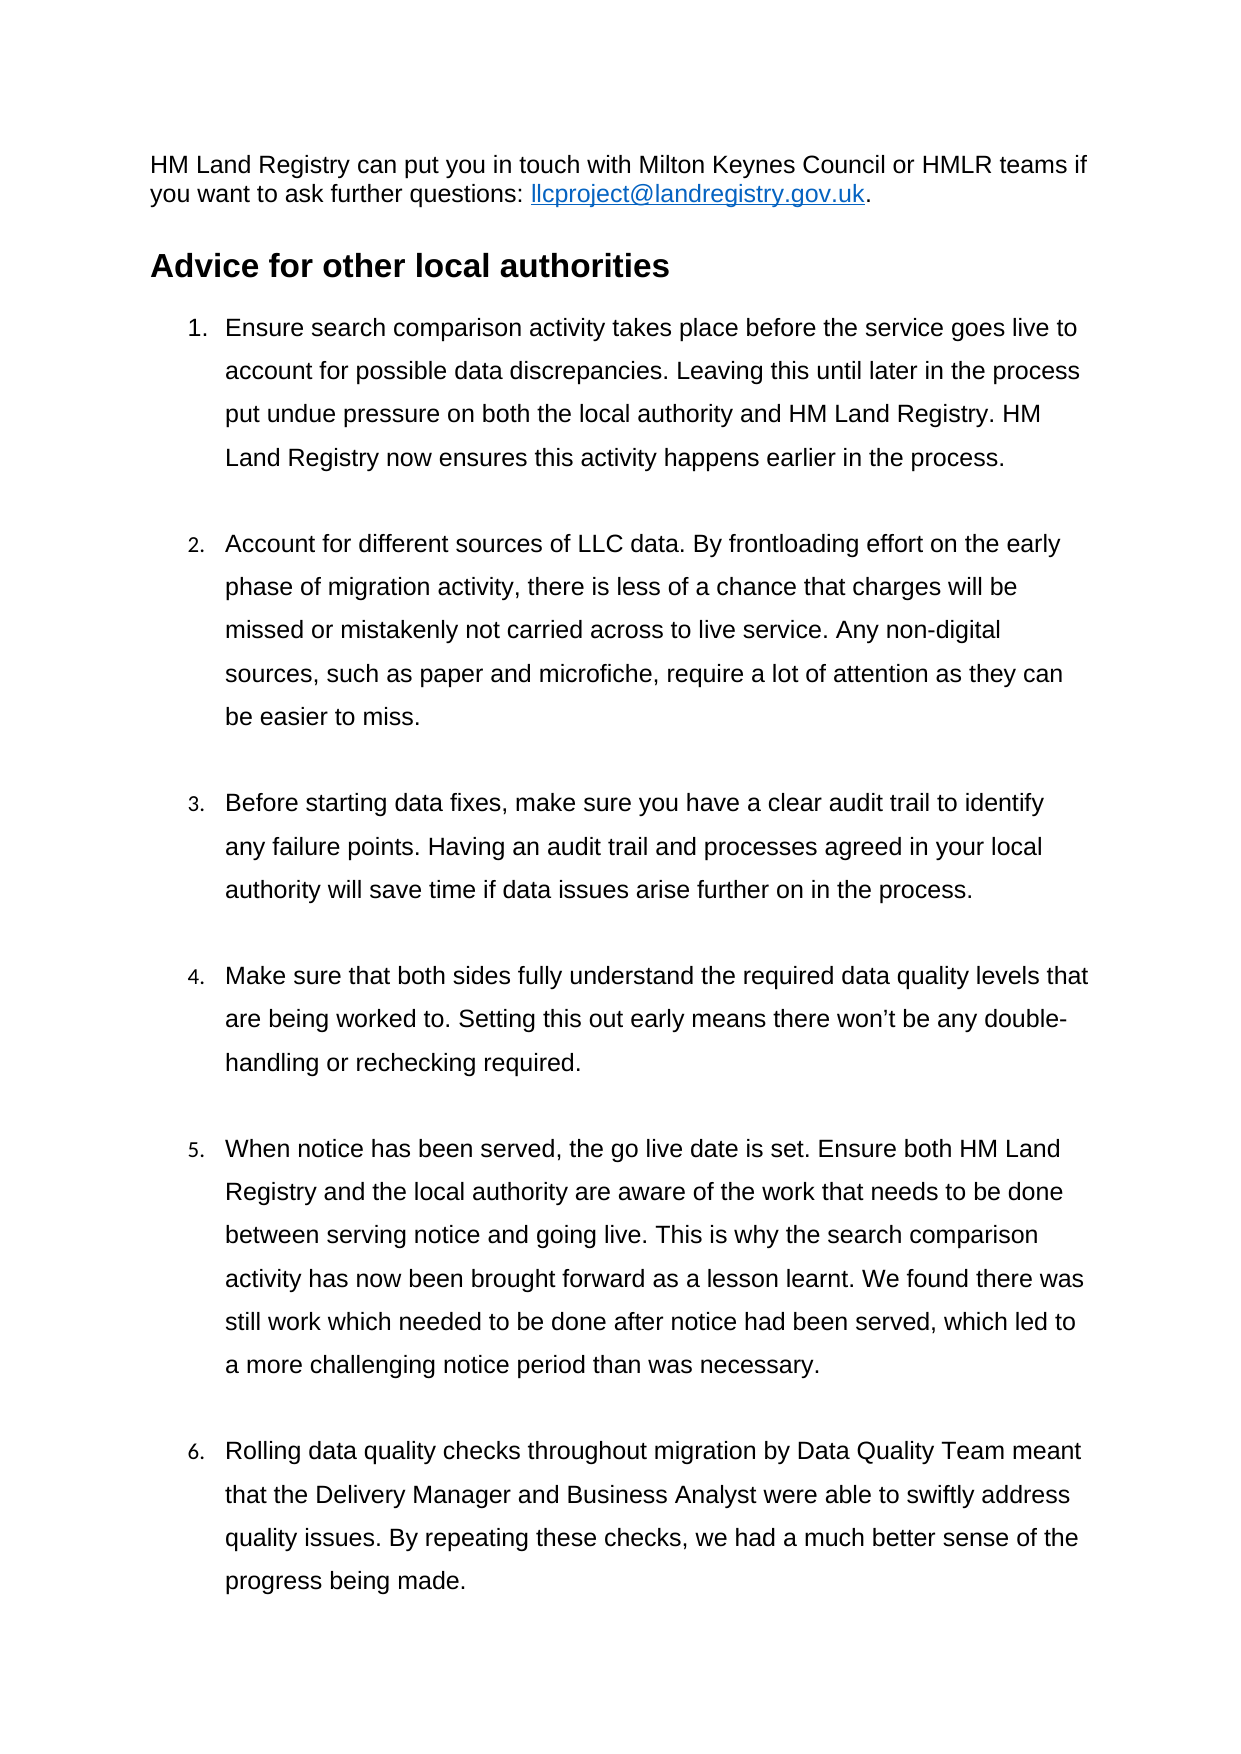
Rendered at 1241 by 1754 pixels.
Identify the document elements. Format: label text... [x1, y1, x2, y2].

text HM Land Registry can put you in touch with Milton Keynes Council or HMLR teams if you want to ask further questions: llcproject@landregistry.gov.uk. [150, 150, 1090, 207]
list Make sure that both sides fully understand the required data quality levels that are being worked to. Setting this out early means there won’t be any double-handling or rechecking required. [187, 961, 1090, 1076]
list Before starting data fixes, make sure you have a clear audit trail to identify any failure points. Having an audit trail and processes agreed in your local authority will save time if data issues arise further on in the process. [187, 788, 1090, 903]
list When notice has been served, the go live date is set. Ensure both HM Land Registry and the local authority are aware of the work that needs to be done between serving notice and going live. This is why the search comparison activity has now been brought forward as a lesson learnt. We found there was still work which needed to be done after notice had been served, which led to a more challenging notice period than was necessary. [187, 1134, 1090, 1378]
list Account for different sources of LLC data. By frontloading effort on the early phase of migration activity, there is less of a chance that charges will be missed or mistakenly not carried across to live service. Any non-digital sources, such as paper and microfiche, require a lot of attention as they can be easier to miss. [187, 529, 1090, 730]
list Ensure search comparison activity takes place before the service goes live to account for possible data discrepancies. Leaving this until later in the process put undue pressure on both the local authority and HM Land Registry. HM Land Registry now ensures this activity happens earlier in the process. [187, 313, 1090, 471]
text Advice for other local authorities [150, 246, 1090, 284]
list Rolling data quality checks throughout migration by Data Quality Team meant that the Delivery Manager and Business Analyst were able to swiftly address quality issues. By repeating these checks, we had a much better sense of the progress being made. [187, 1436, 1090, 1594]
